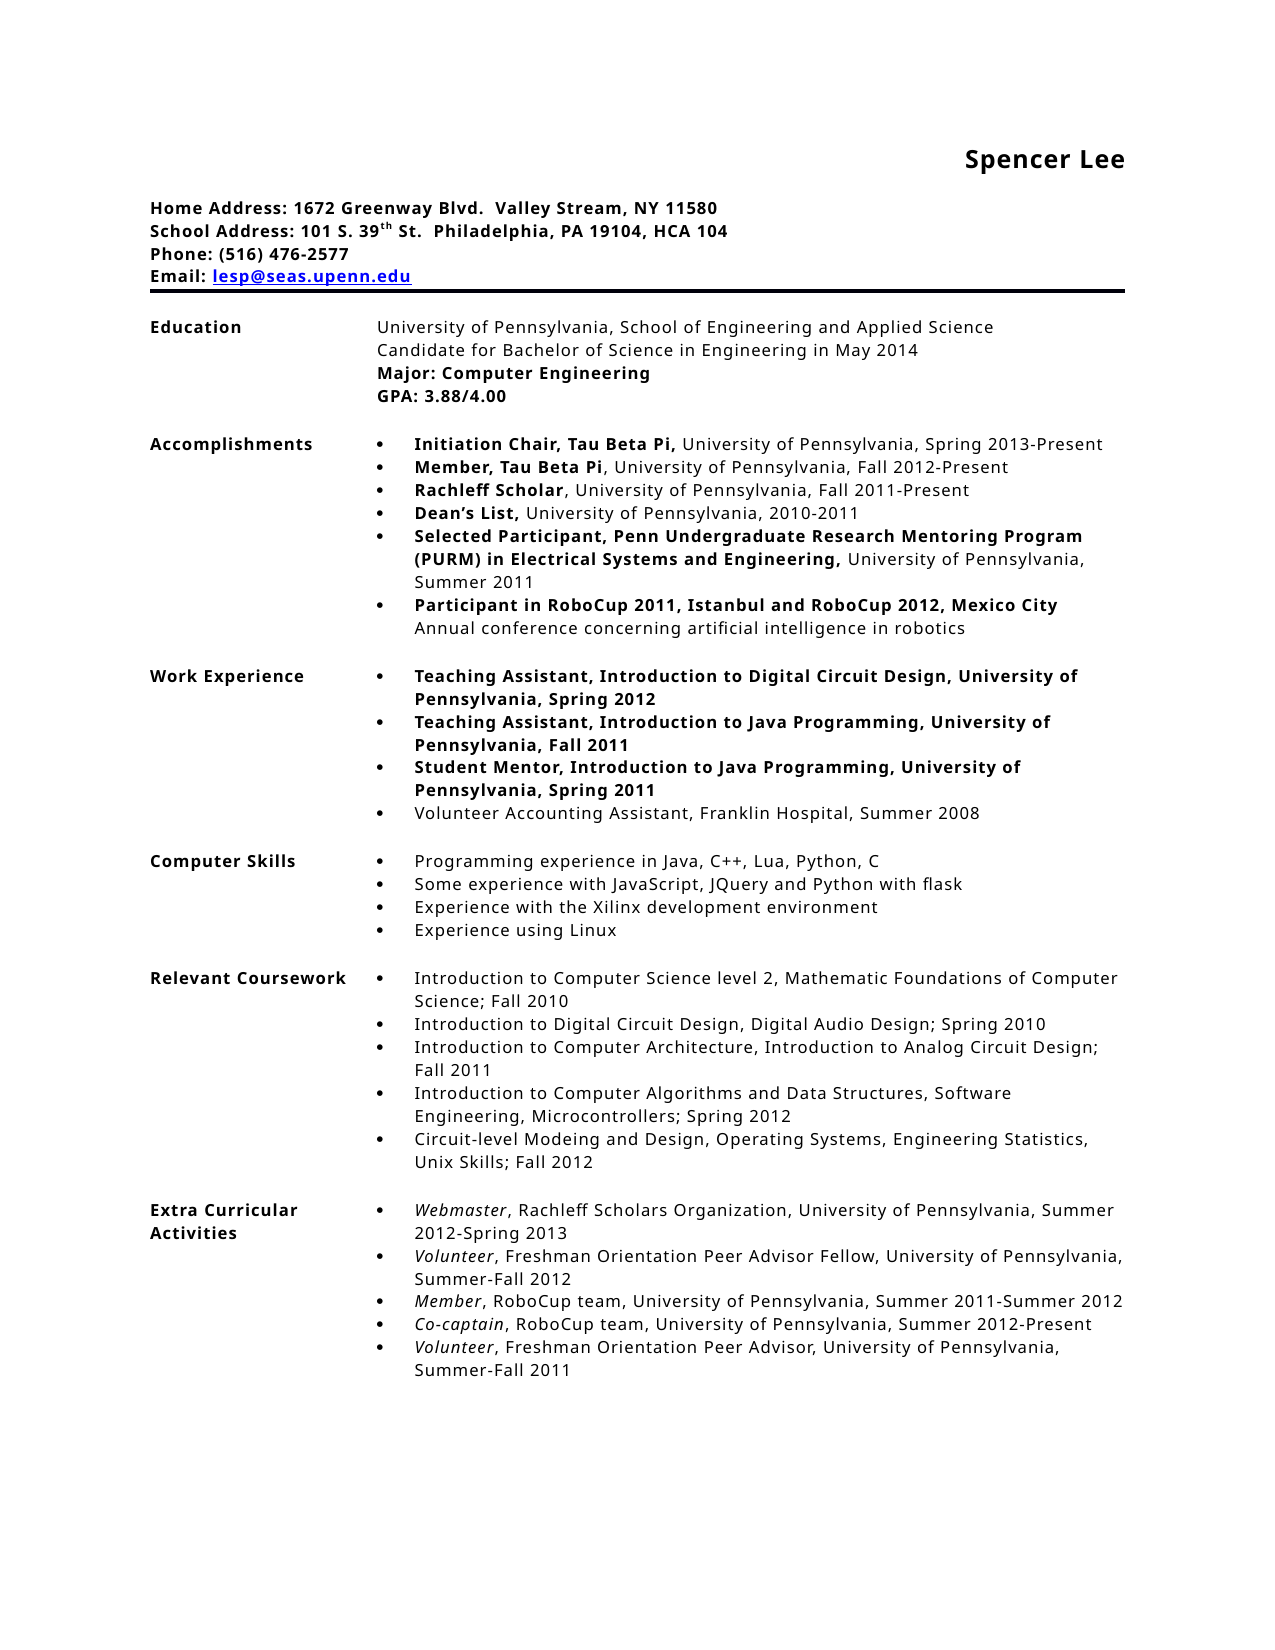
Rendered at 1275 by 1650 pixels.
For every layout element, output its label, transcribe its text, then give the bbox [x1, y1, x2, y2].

table_cell Accomplishments [139, 433, 366, 639]
text Home Address: 1672 Greenway Blvd. Valley Stream, NY 11580 [150, 196, 1125, 219]
text Spencer Lee [150, 150, 1125, 173]
text Phone: (516) 476-2577 [150, 242, 1125, 264]
table_cell [366, 407, 1136, 432]
table_cell [366, 639, 1136, 664]
table_cell Webmaster, Rachleff Scholars Organization, University of Pennsylvania, Summer 2012-Spring 2013 Volunteer, Freshman Orientation Peer Advisor Fellow, University of Pennsylvania, Summer-Fall 2012 Member, RoboCup team, University of Pennsylvania, Summer 2011-Summer 2012 Co-captain, RoboCup team, University of Pennsylvania, Summer 2012-Present Volunteer, Freshman Orientation Peer Advisor, University of Pennsylvania, Summer-Fall 2011 [366, 1198, 1136, 1381]
table_cell [366, 824, 1136, 849]
table_cell [139, 639, 366, 664]
table_cell Programming experience in Java, C++, Lua, Python, C Some experience with JavaScript, JQuery and Python with flask Experience with the Xilinx development environment Experience using Linux [366, 850, 1136, 941]
table_cell [139, 407, 366, 432]
text School Address: 101 S. 39th St. Philadelphia, PA 19104, HCA 104 [150, 219, 1125, 242]
table_cell [139, 1173, 366, 1198]
table_cell [366, 941, 1136, 966]
table_cell Work Experience [139, 664, 366, 824]
table_header Education [139, 316, 366, 407]
table_cell Computer Skills [139, 850, 366, 941]
table_cell Initiation Chair, Tau Beta Pi, University of Pennsylvania, Spring 2013-Present Member, Tau Beta Pi, University of Pennsylvania, Fall 2012-Present Rachleff Scholar, University of Pennsylvania, Fall 2011-Present Dean’s List, University of Pennsylvania, 2010-2011 Selected Participant, Penn Undergraduate Research Mentoring Program (PURM) in Electrical Systems and Engineering, University of Pennsylvania, Summer 2011 Participant in RoboCup 2011, Istanbul and RoboCup 2012, Mexico City Annual conference concerning artificial intelligence in robotics [366, 433, 1136, 639]
table_cell Extra Curricular Activities [139, 1198, 366, 1381]
text Email: lesp@seas.upenn.edu [150, 264, 1125, 289]
table_cell Relevant Coursework [139, 966, 366, 1173]
table_header University of Pennsylvania, School of Engineering and Applied Science Candidate for Bachelor of Science in Engineering in May 2014 Major: Computer Engineering GPA: 3.88/4.00 [366, 316, 1136, 407]
table_cell [366, 1173, 1136, 1198]
table_cell Teaching Assistant, Introduction to Digital Circuit Design, University of Pennsylvania, Spring 2012 Teaching Assistant, Introduction to Java Programming, University of Pennsylvania, Fall 2011 Student Mentor, Introduction to Java Programming, University of Pennsylvania, Spring 2011 Volunteer Accounting Assistant, Franklin Hospital, Summer 2008 [366, 664, 1136, 824]
table_cell [139, 941, 366, 966]
table_cell [139, 824, 366, 849]
table_cell Introduction to Computer Science level 2, Mathematic Foundations of Computer Science; Fall 2010 Introduction to Digital Circuit Design, Digital Audio Design; Spring 2010 Introduction to Computer Architecture, Introduction to Analog Circuit Design; Fall 2011 Introduction to Computer Algorithms and Data Structures, Software Engineering, Microcontrollers; Spring 2012 Circuit-level Modeing and Design, Operating Systems, Engineering Statistics, Unix Skills; Fall 2012 [366, 966, 1136, 1173]
